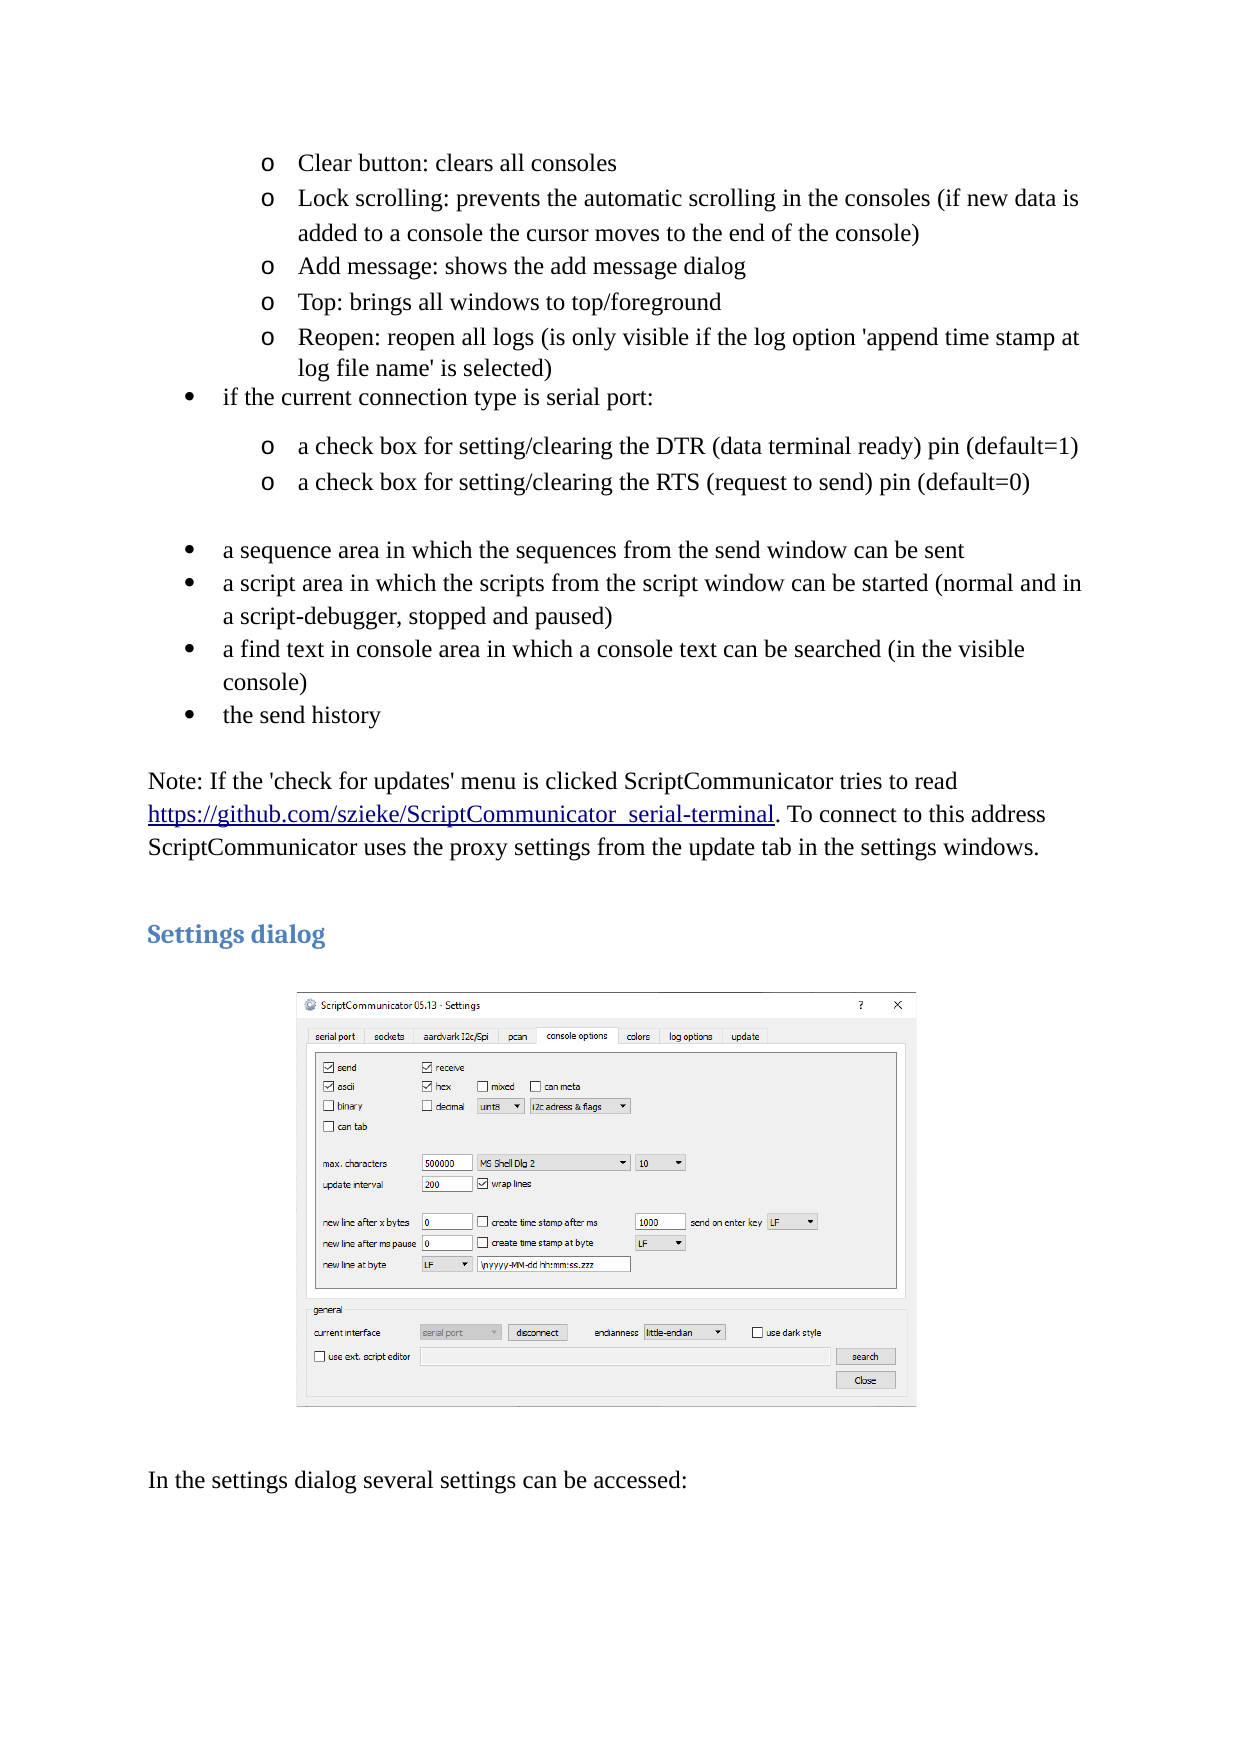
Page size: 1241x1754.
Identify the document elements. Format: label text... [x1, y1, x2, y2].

list a check box for setting/clearing the RTS (request to send) pin (default=0) [260, 467, 1093, 497]
list a check box for setting/clearing the DTR (data terminal ready) pin (default=1) [260, 431, 1093, 462]
text In the settings dialog several settings can be accessed: [148, 1465, 1093, 1493]
list if the current connection type is serial port: [185, 382, 1093, 410]
list Clear button: clears all consoles [260, 148, 1093, 178]
list a script area in which the scripts from the script window can be started (normal and in a script-debugger, stopped and paused) [185, 568, 1093, 630]
list Reopen: reopen all logs (is only visible if the log option 'append time stamp at log file name' is selected) [260, 322, 1093, 382]
list Lock scrolling: prevents the automatic scrolling in the consoles (if new data is added to a console the cursor moves to the end of the console) [260, 183, 1093, 247]
list Note: If the 'check for updates' menu is clicked ScriptCommunicator tries to read https://github.com/szieke/ScriptCommunicator_serial-terminal. To connect to this address ScriptCommunicator uses the proxy settings from the update tab in the settings windows. [148, 766, 1093, 861]
picture [296, 992, 917, 1407]
list the send history [185, 700, 1093, 729]
list a sequence area in which the sequences from the send window can be sent [185, 535, 1093, 564]
list Top: brings all windows to top/foreground [260, 287, 1093, 317]
subtitle Settings dialog [148, 919, 1093, 950]
list a find text in console area in which a console text can be searched (in the visible console) [185, 634, 1093, 696]
list Add message: shows the add message dialog [260, 251, 1093, 282]
